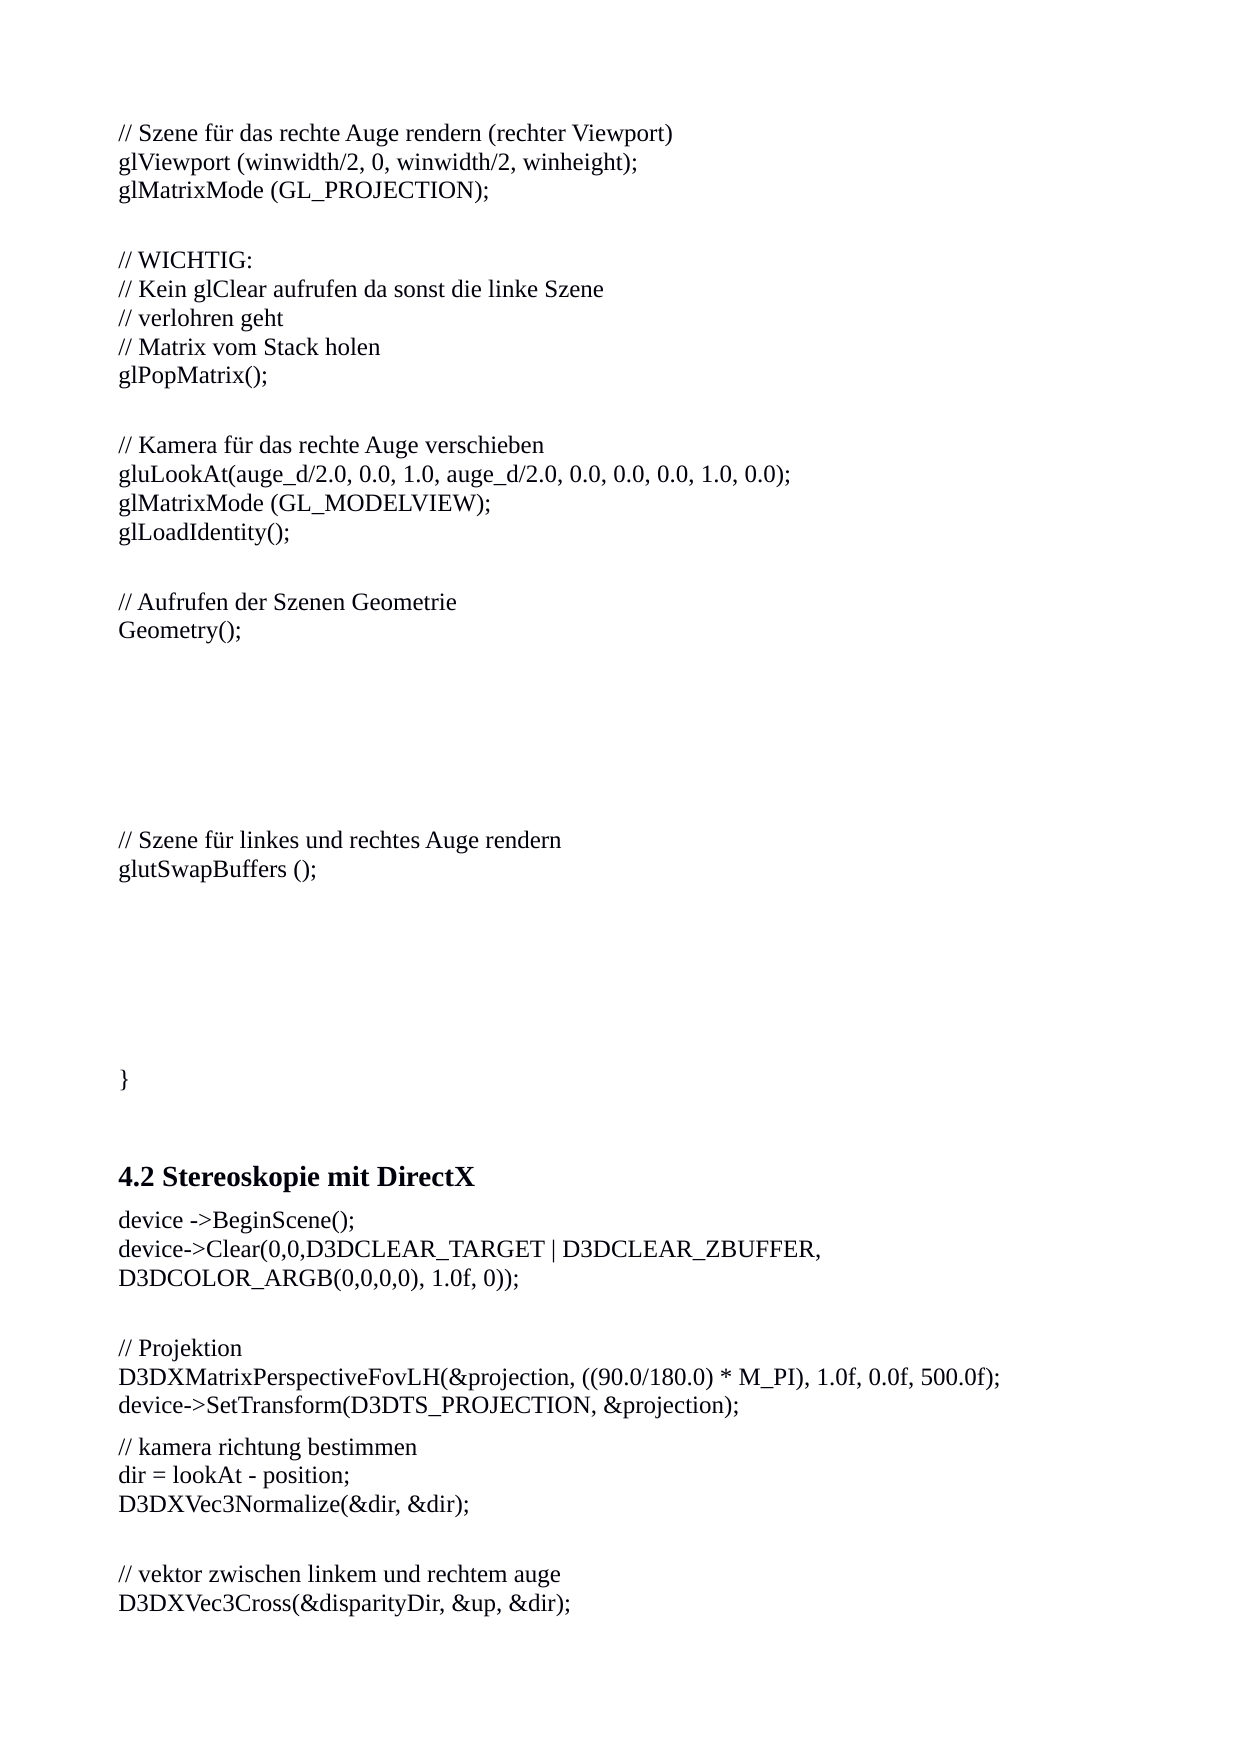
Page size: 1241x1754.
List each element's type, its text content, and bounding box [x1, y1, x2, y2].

text // Projektion D3DXMatrixPerspectiveFovLH(&projection, ((90.0/180.0) * M_PI), 1.0f, 0.0f, 500.0f); device->SetTransform(D3DTS_PROJECTION, &projection); [118, 1304, 1122, 1419]
text // Szene für linkes und rechtes Auge rendern glutSwapBuffers (); [118, 826, 1122, 883]
text } [118, 1064, 1122, 1093]
text // Aufrufen der Szenen Geometrie Geometry(); [118, 558, 1122, 644]
subtitle 4.2 Stereoskopie mit DirectX [118, 1159, 1122, 1193]
text device ->BeginScene(); device->Clear(0,0,D3DCLEAR_TARGET | D3DCLEAR_ZBUFFER, D3DCOLOR_ARGB(0,0,0,0), 1.0f, 0)); [118, 1205, 1122, 1292]
text // kamera richtung bestimmen dir = lookAt - position; D3DXVec3Normalize(&dir, &dir); [118, 1432, 1122, 1518]
text // vektor zwischen linkem und rechtem auge D3DXVec3Cross(&disparityDir, &up, &dir); [118, 1530, 1122, 1617]
text // Szene für das rechte Auge rendern (rechter Viewport) glViewport (winwidth/2, 0, winwidth/2, winheight); glMatrixMode (GL_PROJECTION); [118, 118, 1122, 204]
text // Kamera für das rechte Auge verschieben gluLookAt(auge_d/2.0, 0.0, 1.0, auge_d/2.0, 0.0, 0.0, 0.0, 1.0, 0.0); glMatrixMode (GL_MODELVIEW); glLoadIdentity(); [118, 402, 1122, 546]
text // WICHTIG: // Kein glClear aufrufen da sonst die linke Szene // verlohren geht // Matrix vom Stack holen glPopMatrix(); [118, 217, 1122, 389]
